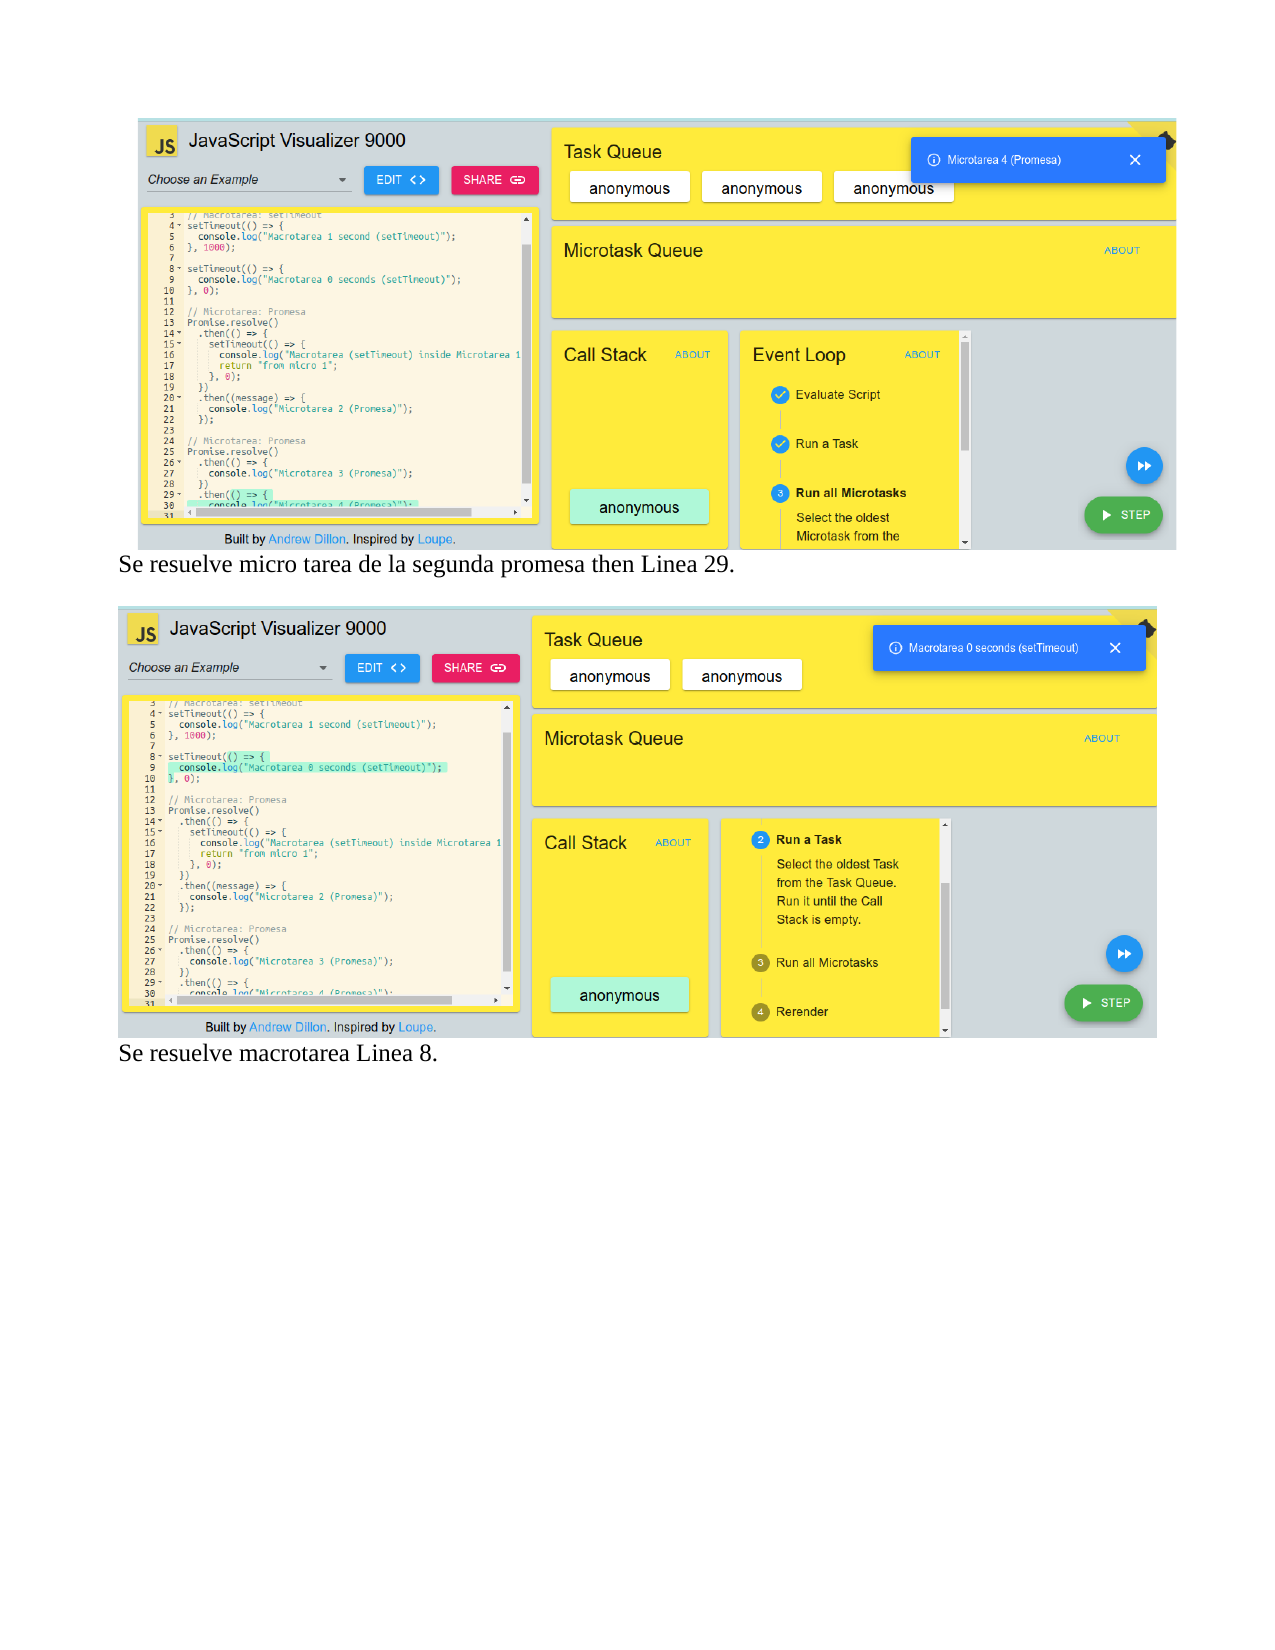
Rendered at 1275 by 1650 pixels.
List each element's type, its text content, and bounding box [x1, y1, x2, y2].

text Se resuelve macrotarea Linea 8. [118, 1038, 1157, 1067]
text Se resuelve micro tarea de la segunda promesa then Linea 29. [118, 118, 1157, 578]
picture [118, 606, 1157, 1038]
picture [137, 118, 1177, 550]
